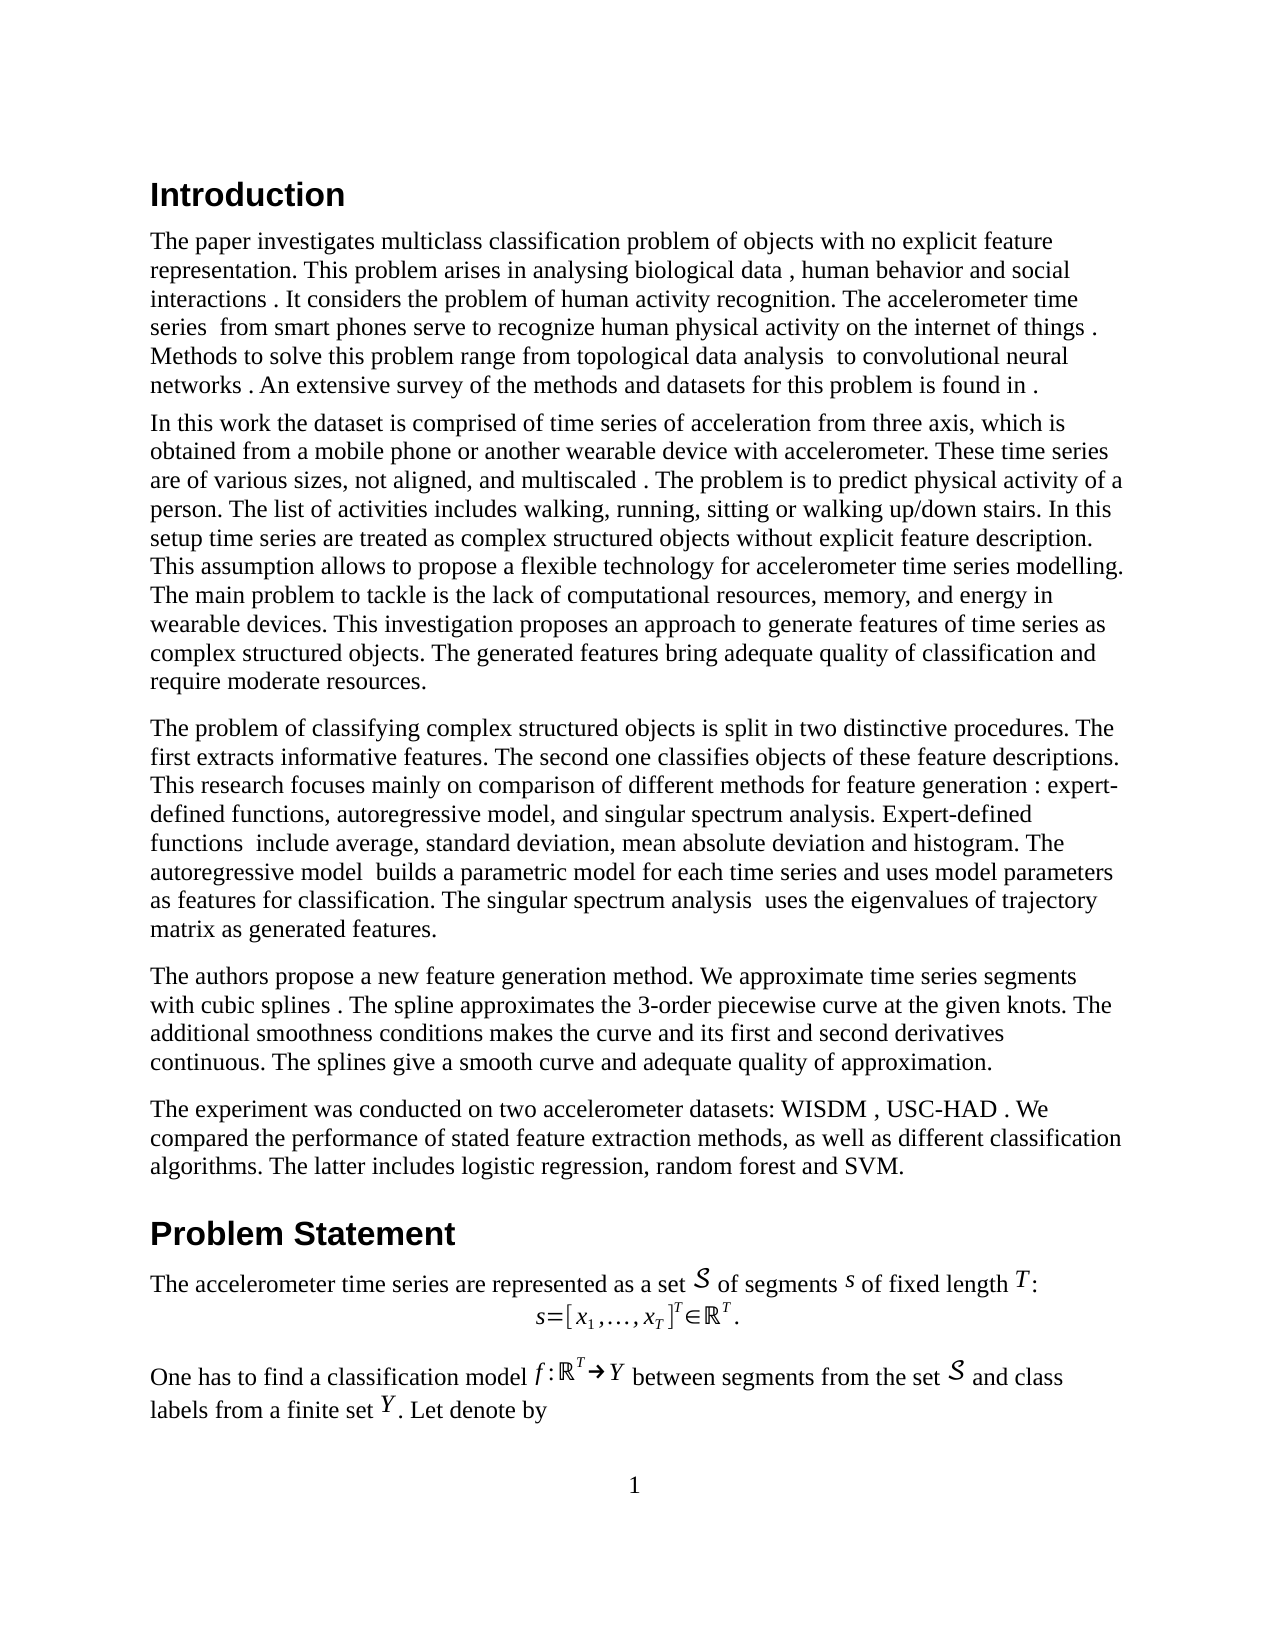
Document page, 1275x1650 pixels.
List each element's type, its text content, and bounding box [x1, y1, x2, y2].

text The authors propose a new feature generation method. We approximate time series segments with cubic splines . The spline approximates the 3-order piecewise curve at the given knots. The additional smoothness conditions makes the curve and its first and second derivatives continuous. The splines give a smooth curve and adequate quality of approximation. [150, 961, 1125, 1076]
text The accelerometer time series are represented as a set of segments of fixed length : [150, 1265, 1125, 1298]
subtitle Problem Statement [150, 1214, 1125, 1253]
text The problem of classifying complex structured objects is split in two distinctive procedures. The first extracts informative features. The second one classifies objects of these feature descriptions. This research focuses mainly on comparison of different methods for feature generation : expert-defined functions, autoregressive model, and singular spectrum analysis. Expert-defined functions include average, standard deviation, mean absolute deviation and histogram. The autoregressive model builds a parametric model for each time series and uses model parameters as features for classification. The singular spectrum analysis uses the eigenvalues of trajectory matrix as generated features. [150, 713, 1125, 943]
text In this work the dataset is comprised of time series of acceleration from three axis, which is obtained from a mobile phone or another wearable device with accelerometer. These time series are of various sizes, not aligned, and multiscaled . The problem is to predict physical activity of a person. The list of activities includes walking, running, sitting or walking up/down stairs. In this setup time series are treated as complex structured objects without explicit feature description. This assumption allows to propose a flexible technology for accelerometer time series modelling. The main problem to tackle is the lack of computational resources, memory, and energy in wearable devices. This investigation proposes an approach to generate features of time series as complex structured objects. The generated features bring adequate quality of classification and require moderate resources. [150, 408, 1125, 695]
text One has to find a classification model between segments from the set and class labels from a finite set . Let denote by [150, 1354, 1125, 1423]
text The experiment was conducted on two accelerometer datasets: WISDM , USC-HAD . We compared the performance of stated feature extraction methods, as well as different classification algorithms. The latter includes logistic regression, random forest and SVM. [150, 1094, 1125, 1180]
text The paper investigates multiclass classification problem of objects with no explicit feature representation. This problem arises in analysing biological data , human behavior and social interactions . It considers the problem of human activity recognition. The accelerometer time series from smart phones serve to recognize human physical activity on the internet of things . Methods to solve this problem range from topological data analysis to convolutional neural networks . An extensive survey of the methods and datasets for this problem is found in . [150, 226, 1125, 399]
subtitle Introduction [150, 175, 1125, 214]
